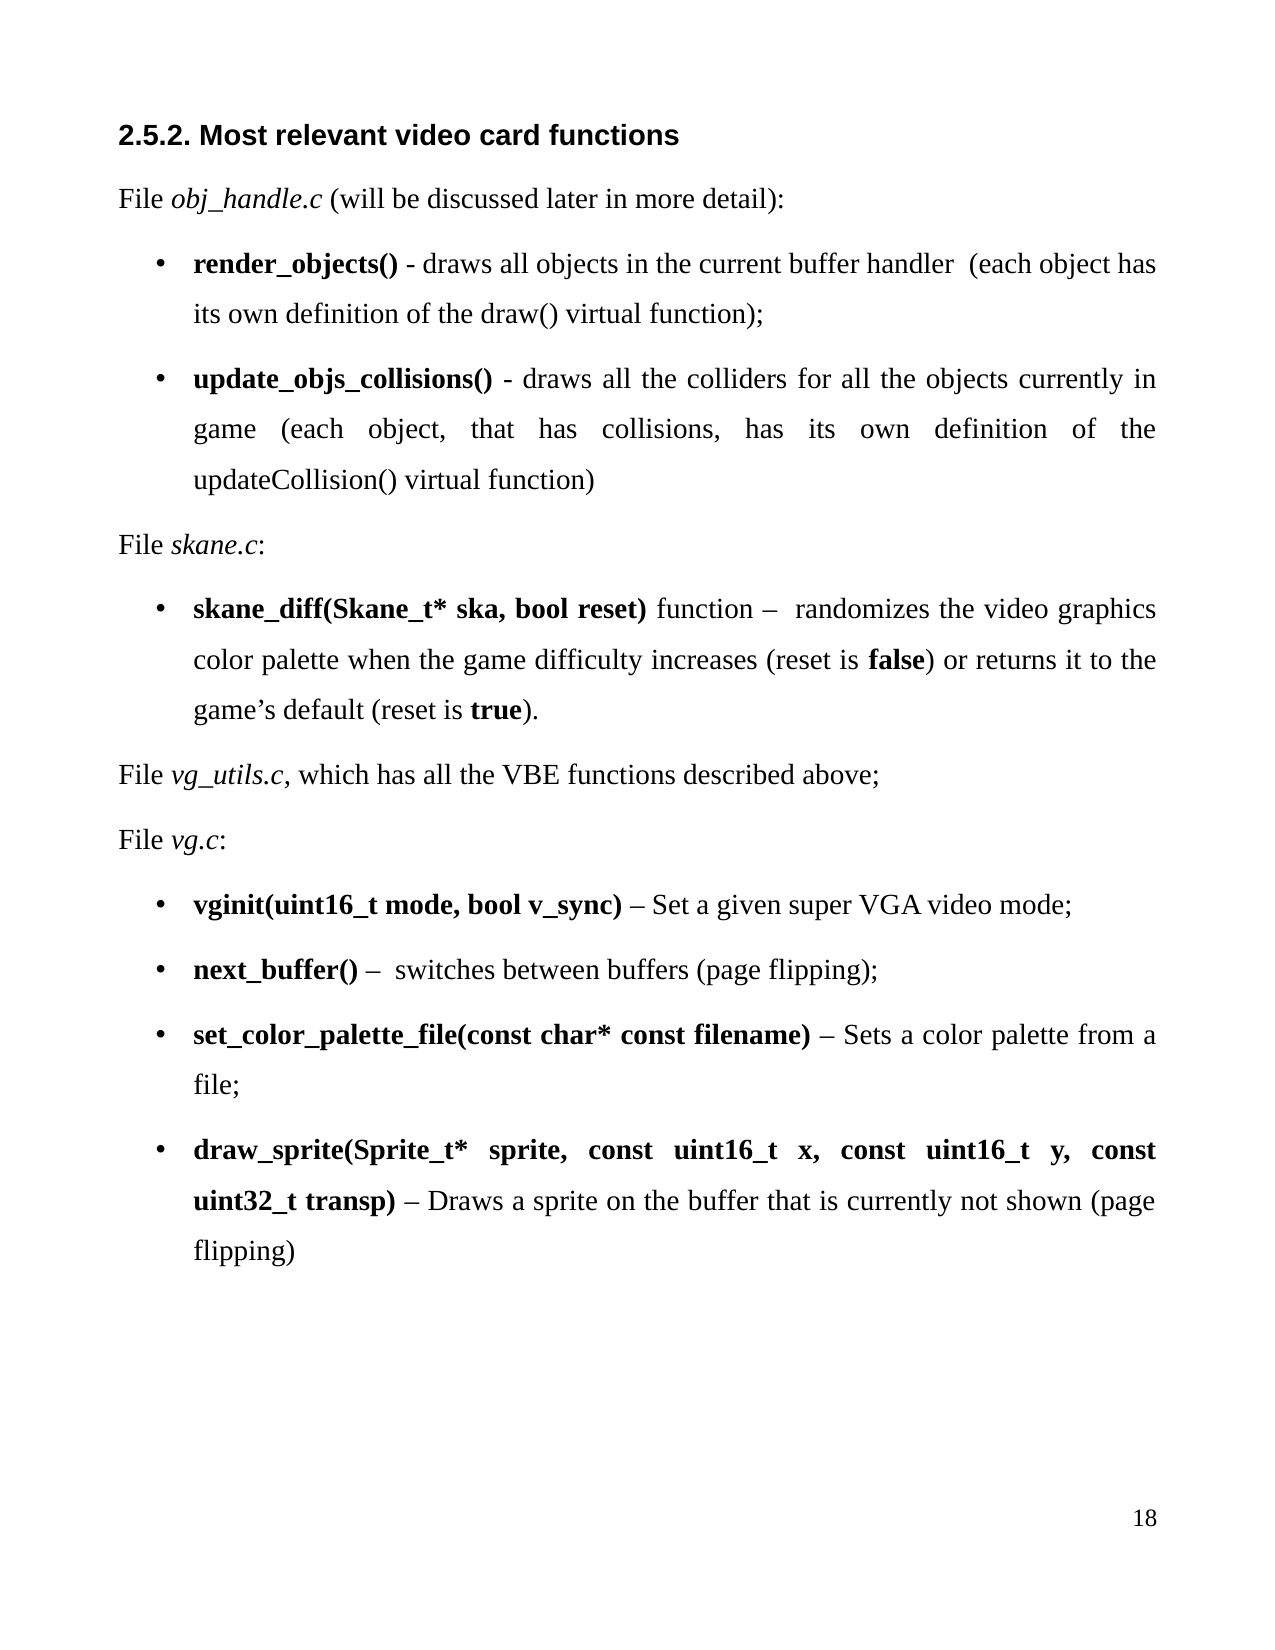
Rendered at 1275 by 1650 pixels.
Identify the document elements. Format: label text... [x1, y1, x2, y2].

list next_buffer() – switches between buffers (page flipping); [156, 952, 1157, 986]
list set_color_palette_file(const char* const filename) – Sets a color palette from a file; [156, 1017, 1157, 1101]
text File vg_utils.c, which has all the VBE functions described above; [118, 757, 1157, 791]
text File vg.c: [118, 822, 1157, 856]
text File obj_handle.c (will be discussed later in more detail): [118, 181, 1157, 214]
text File skane.c: [118, 527, 1157, 560]
list draw_sprite(Sprite_t* sprite, const uint16_t x, const uint16_t y, const uint32_t transp) – Draws a sprite on the buffer that is currently not shown (page flipping) [156, 1132, 1157, 1267]
list update_objs_collisions() - draws all the colliders for all the objects currently in game (each object, that has collisions, has its own definition of the updateCollision() virtual function) [156, 361, 1157, 495]
list render_objects() - draws all objects in the current buffer handler (each object has its own definition of the draw() virtual function); [156, 246, 1157, 330]
list vginit(uint16_t mode, bool v_sync) – Set a given super VGA video mode; [156, 887, 1157, 921]
list skane_diff(Skane_t* ska, bool reset) function – randomizes the video graphics color palette when the game difficulty increases (reset is false) or returns it to the game’s default (reset is true). [156, 592, 1157, 726]
subtitle 2.5.2. Most relevant video card functions [118, 118, 1157, 152]
